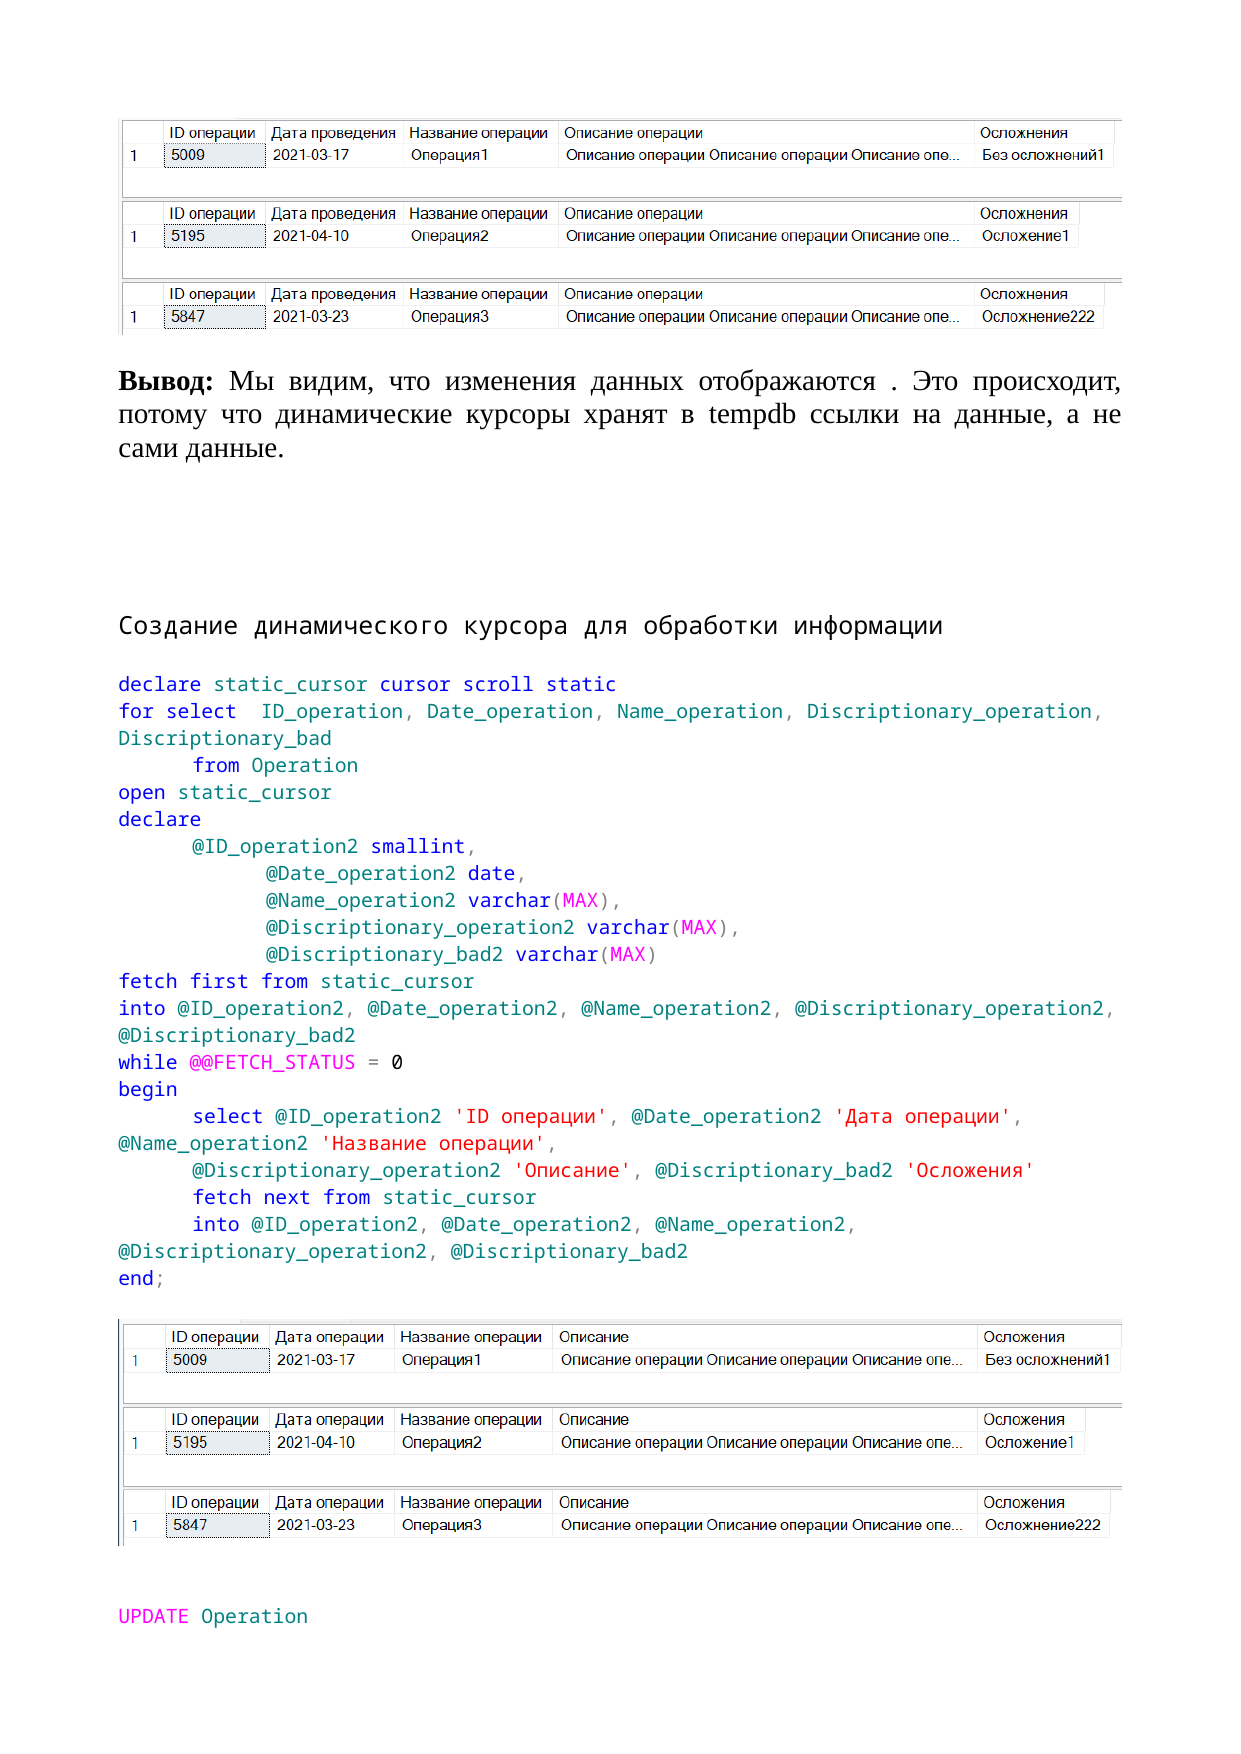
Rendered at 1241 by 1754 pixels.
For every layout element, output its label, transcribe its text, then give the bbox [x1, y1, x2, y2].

text declare static_cursor cursor scroll static [118, 670, 1122, 697]
text UPDATE Operation [118, 1603, 1122, 1630]
text end; [118, 1264, 1122, 1291]
text @Discriptionary_bad2 varchar(MAX) [118, 940, 1122, 967]
text select @ID_operation2 'ID операции', @Date_operation2 'Дата операции', @Name_operation2 'Название операции', [118, 1102, 1122, 1156]
text declare [118, 805, 1122, 832]
text fetch next from static_cursor [118, 1183, 1122, 1210]
picture [118, 1319, 1123, 1546]
picture [118, 118, 1123, 335]
text Создание динамического курсора для обработки информации [118, 607, 1122, 642]
text from Operation [118, 751, 1122, 778]
text open static_cursor [118, 778, 1122, 805]
text @Date_operation2 date, [118, 859, 1122, 886]
text begin [118, 1075, 1122, 1102]
text Вывод: Мы видим, что изменения данных отображаются . Это происходит, потому что динамические курсоры хранят в tempdb ссылки на данные, а не сами данные. [118, 363, 1122, 464]
text @Name_operation2 varchar(MAX), [118, 886, 1122, 913]
text fetch first from static_cursor [118, 967, 1122, 994]
text @Discriptionary_operation2 'Описание', @Discriptionary_bad2 'Осложения' [118, 1156, 1122, 1183]
text into @ID_operation2, @Date_operation2, @Name_operation2, @Discriptionary_operation2, @Discriptionary_bad2 [118, 994, 1122, 1048]
text for select ID_operation, Date_operation, Name_operation, Discriptionary_operation, Discriptionary_bad [118, 697, 1122, 751]
text @Discriptionary_operation2 varchar(MAX), [118, 913, 1122, 940]
text into @ID_operation2, @Date_operation2, @Name_operation2, @Discriptionary_operation2, @Discriptionary_bad2 [118, 1210, 1122, 1264]
text while @@FETCH_STATUS = 0 [118, 1048, 1122, 1075]
text @ID_operation2 smallint, [118, 832, 1122, 859]
